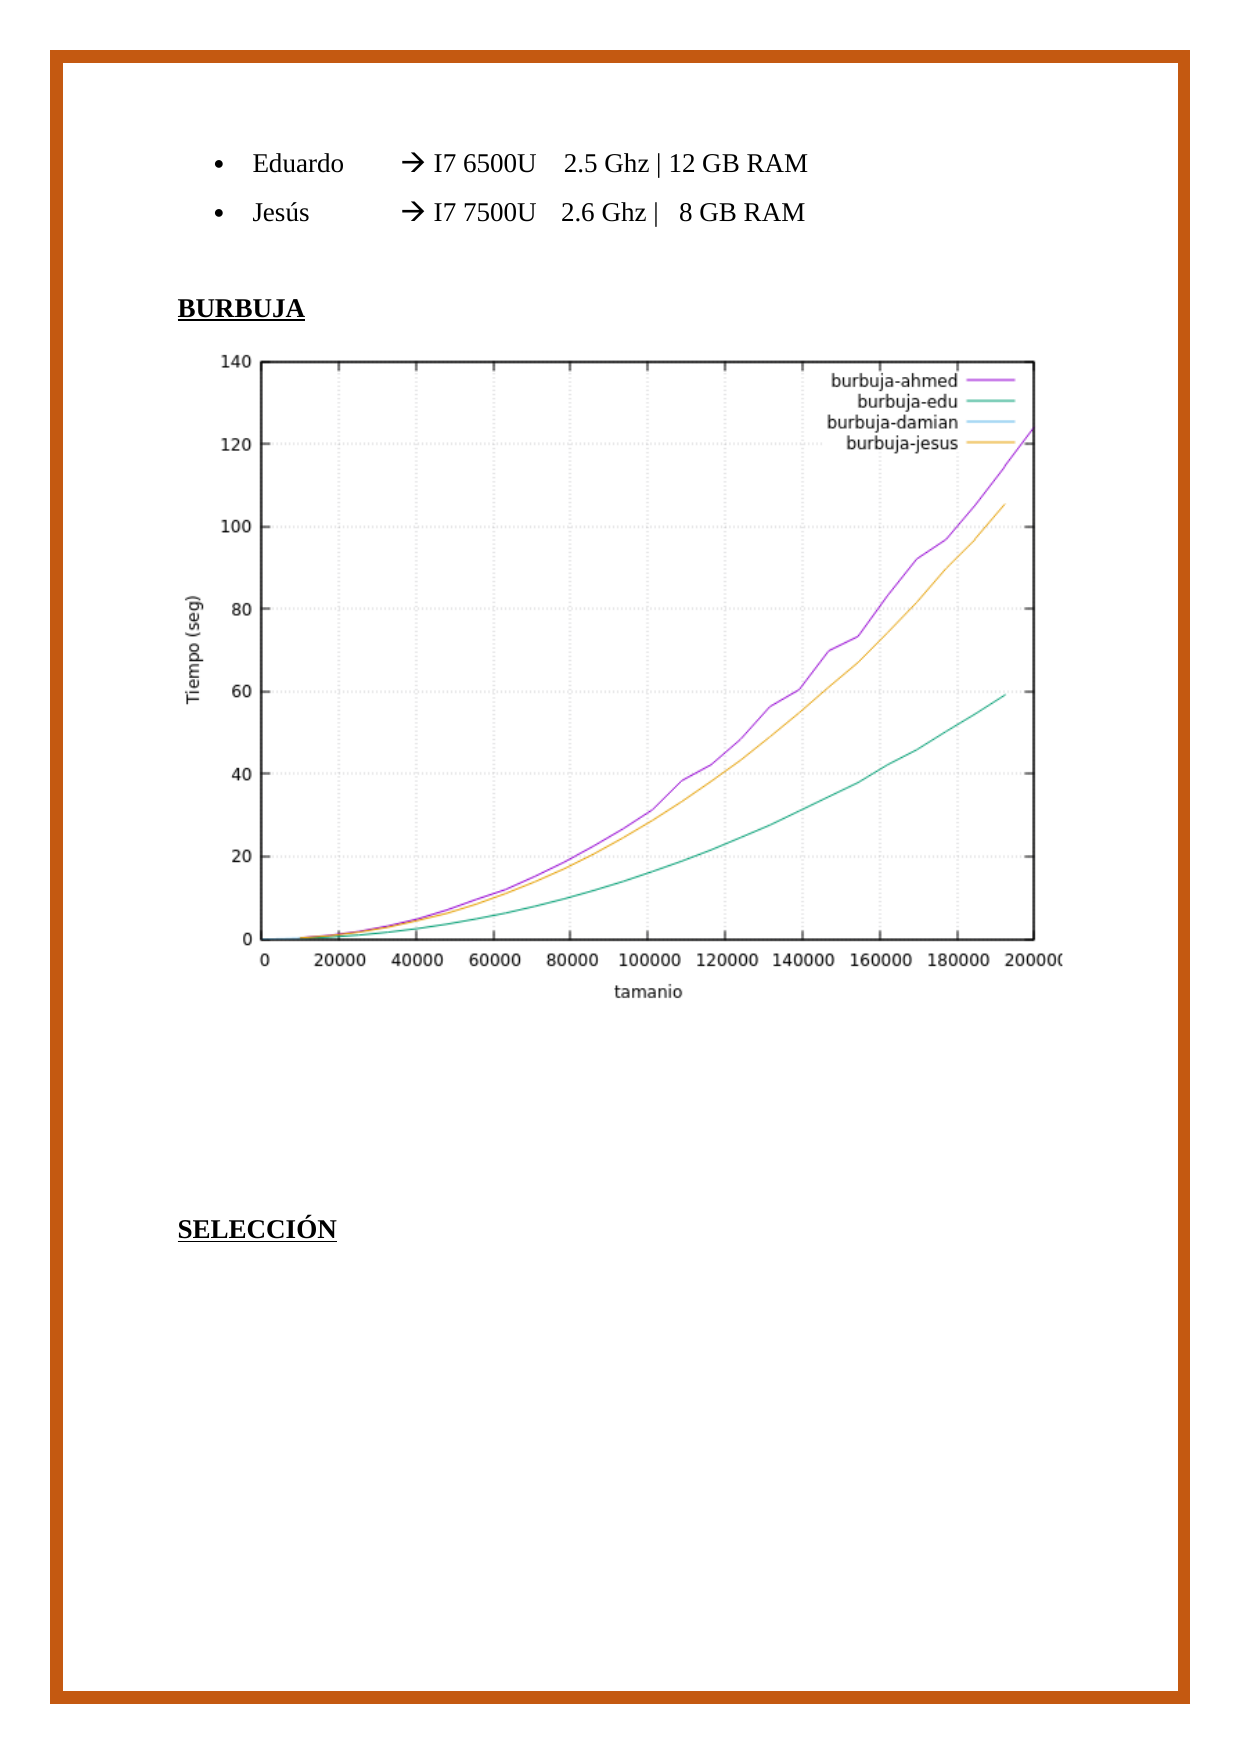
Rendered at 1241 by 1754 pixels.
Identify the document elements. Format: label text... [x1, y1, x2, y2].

text SELECCIÓN [177, 1213, 1063, 1244]
list Eduardo  I7 6500U 2.5 Ghz | 12 GB RAM [215, 148, 1063, 179]
text BURBUJA [177, 292, 1063, 323]
list Jesús  I7 7500U 2.6 Ghz | 8 GB RAM [215, 196, 1063, 227]
